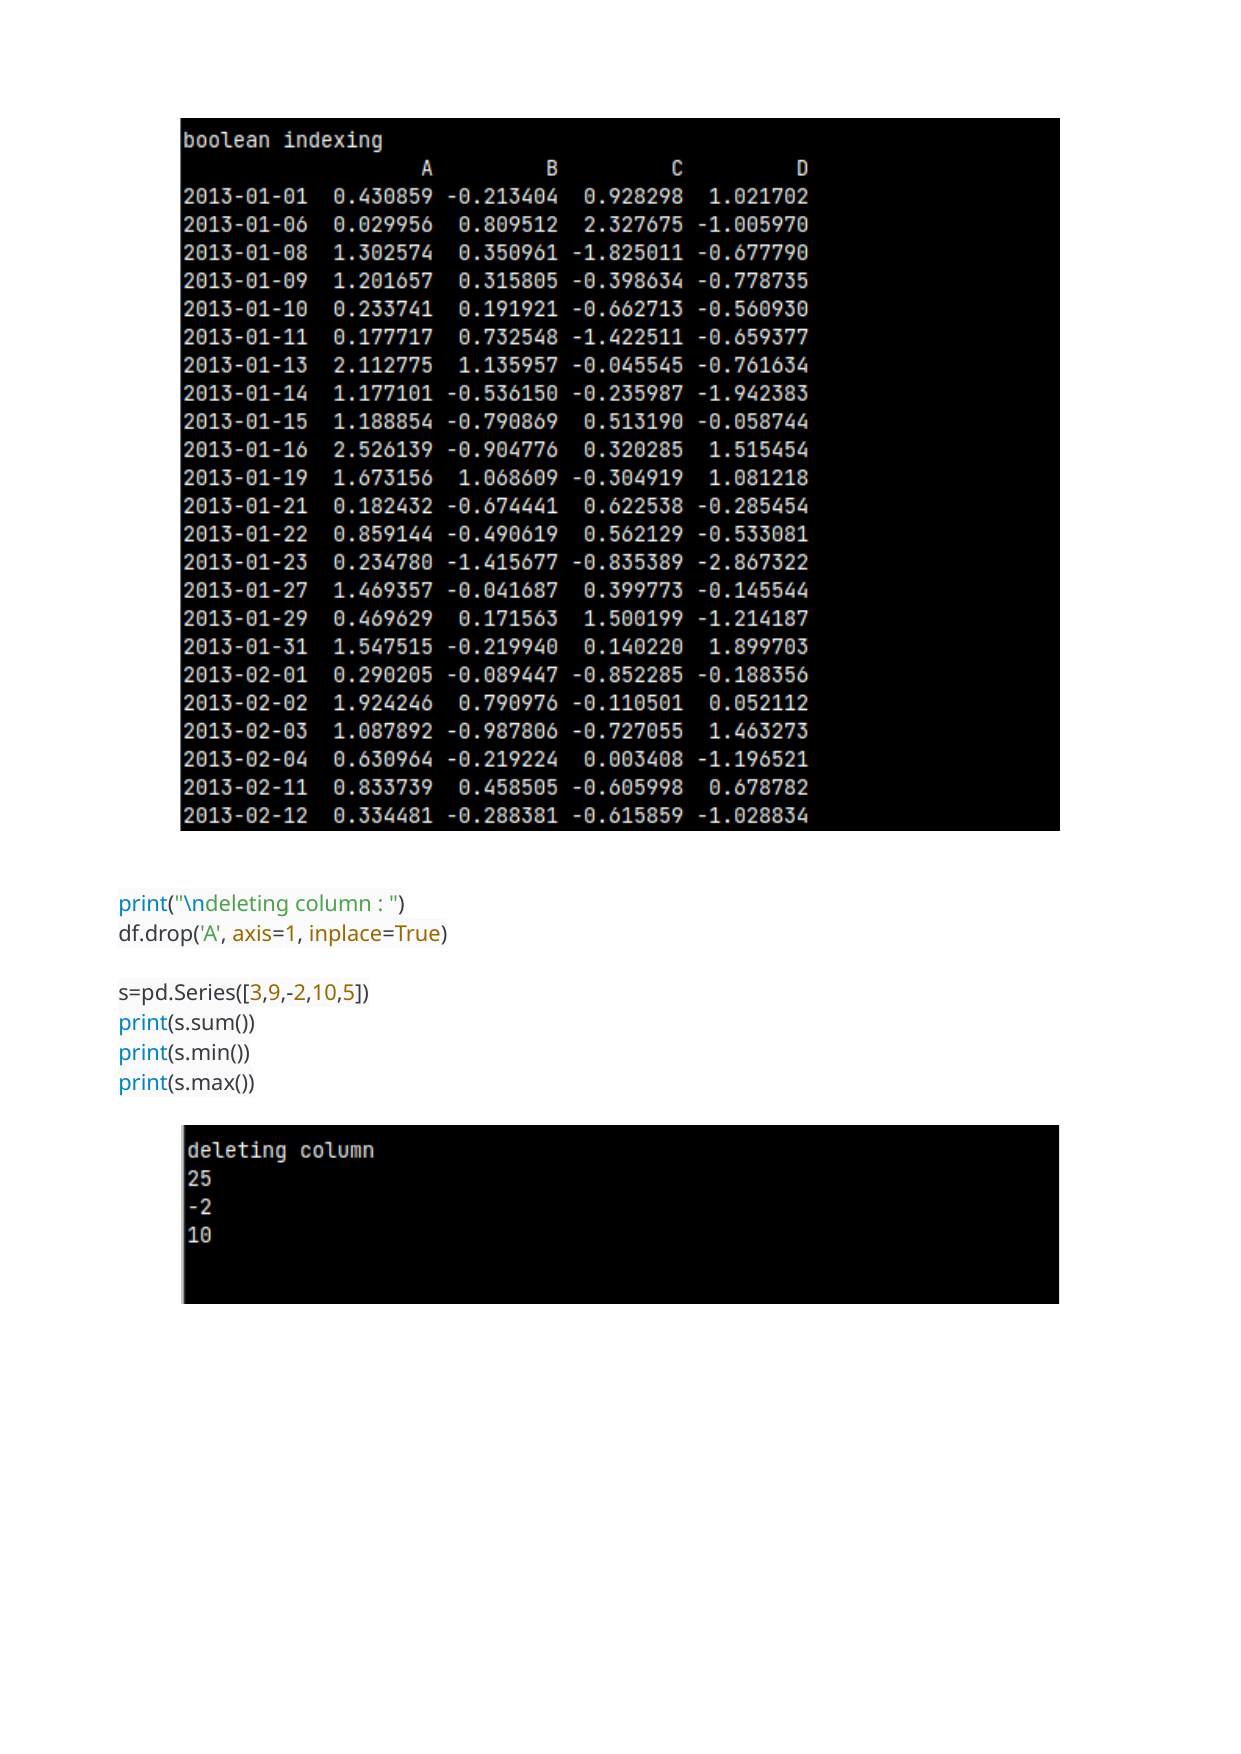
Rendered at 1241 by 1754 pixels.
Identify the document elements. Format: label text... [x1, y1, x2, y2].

text print(s.sum()) [118, 1007, 1122, 1037]
text s=pd.Series([3,9,-2,10,5]) [118, 977, 1122, 1007]
text print("\ndeleting column : ") [118, 888, 1122, 918]
text print(s.max()) [118, 1067, 1122, 1097]
text df.drop('A', axis=1, inplace=True) [118, 918, 1122, 948]
picture [180, 118, 1060, 831]
picture [181, 1125, 1060, 1304]
text print(s.min()) [118, 1037, 1122, 1067]
